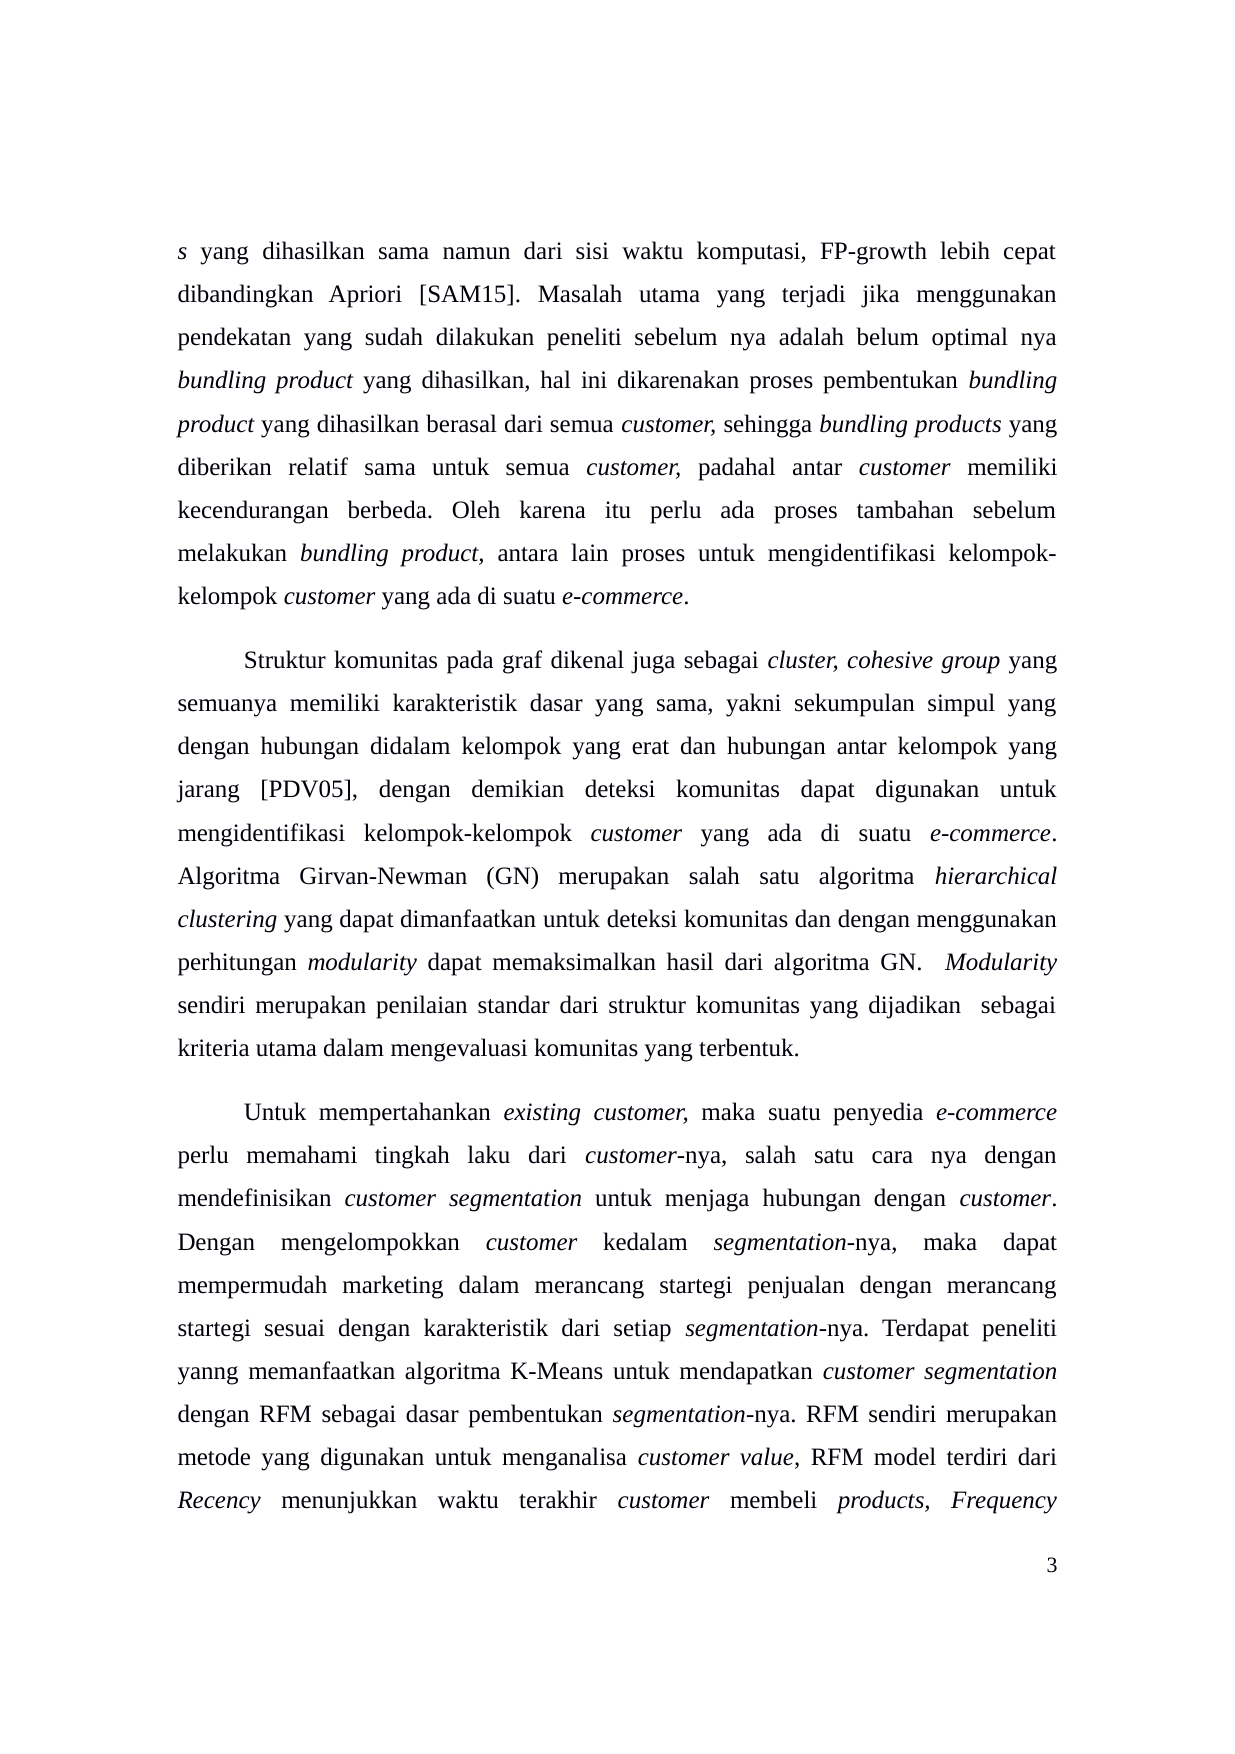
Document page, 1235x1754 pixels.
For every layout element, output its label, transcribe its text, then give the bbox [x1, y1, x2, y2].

text Struktur komunitas pada graf dikenal juga sebagai cluster, cohesive group yang semuanya memiliki karakteristik dasar yang sama, yakni sekumpulan simpul yang dengan hubungan didalam kelompok yang erat dan hubungan antar kelompok yang jarang [PDV05], dengan demikian deteksi komunitas dapat digunakan untuk mengidentifikasi kelompok-kelompok customer yang ada di suatu e-commerce. Algoritma Girvan-Newman (GN) merupakan salah satu algoritma hierarchical clustering yang dapat dimanfaatkan untuk deteksi komunitas dan dengan menggunakan perhitungan modularity dapat memaksimalkan hasil dari algoritma GN. Modularity sendiri merupakan penilaian standar dari struktur komunitas yang dijadikan sebagai kriteria utama dalam mengevaluasi komunitas yang terbentuk. [177, 645, 1057, 1062]
text Untuk mempertahankan existing customer, maka suatu penyedia e-commerce perlu memahami tingkah laku dari customer-nya, salah satu cara nya dengan mendefinisikan customer segmentation untuk menjaga hubungan dengan customer. Dengan mengelompokkan customer kedalam segmentation-nya, maka dapat mempermudah marketing dalam merancang startegi penjualan dengan merancang startegi sesuai dengan karakteristik dari setiap segmentation-nya. Terdapat peneliti yanng memanfaatkan algoritma K-Means untuk mendapatkan customer segmentation dengan RFM sebagai dasar pembentukan segmentation-nya. RFM sendiri merupakan metode yang digunakan untuk menganalisa customer value, RFM model terdiri dari Recency menunjukkan waktu terakhir customer membeli products, Frequency [177, 1097, 1057, 1514]
text s yang dihasilkan sama namun dari sisi waktu komputasi, FP-growth lebih cepat dibandingkan Apriori [SAM15]. Masalah utama yang terjadi jika menggunakan pendekatan yang sudah dilakukan peneliti sebelum nya adalah belum optimal nya bundling product yang dihasilkan, hal ini dikarenakan proses pembentukan bundling product yang dihasilkan berasal dari semua customer, sehingga bundling products yang diberikan relatif sama untuk semua customer, padahal antar customer memiliki kecendurangan berbeda. Oleh karena itu perlu ada proses tambahan sebelum melakukan bundling product, antara lain proses untuk mengidentifikasi kelompok-kelompok customer yang ada di suatu e-commerce. [177, 236, 1057, 610]
